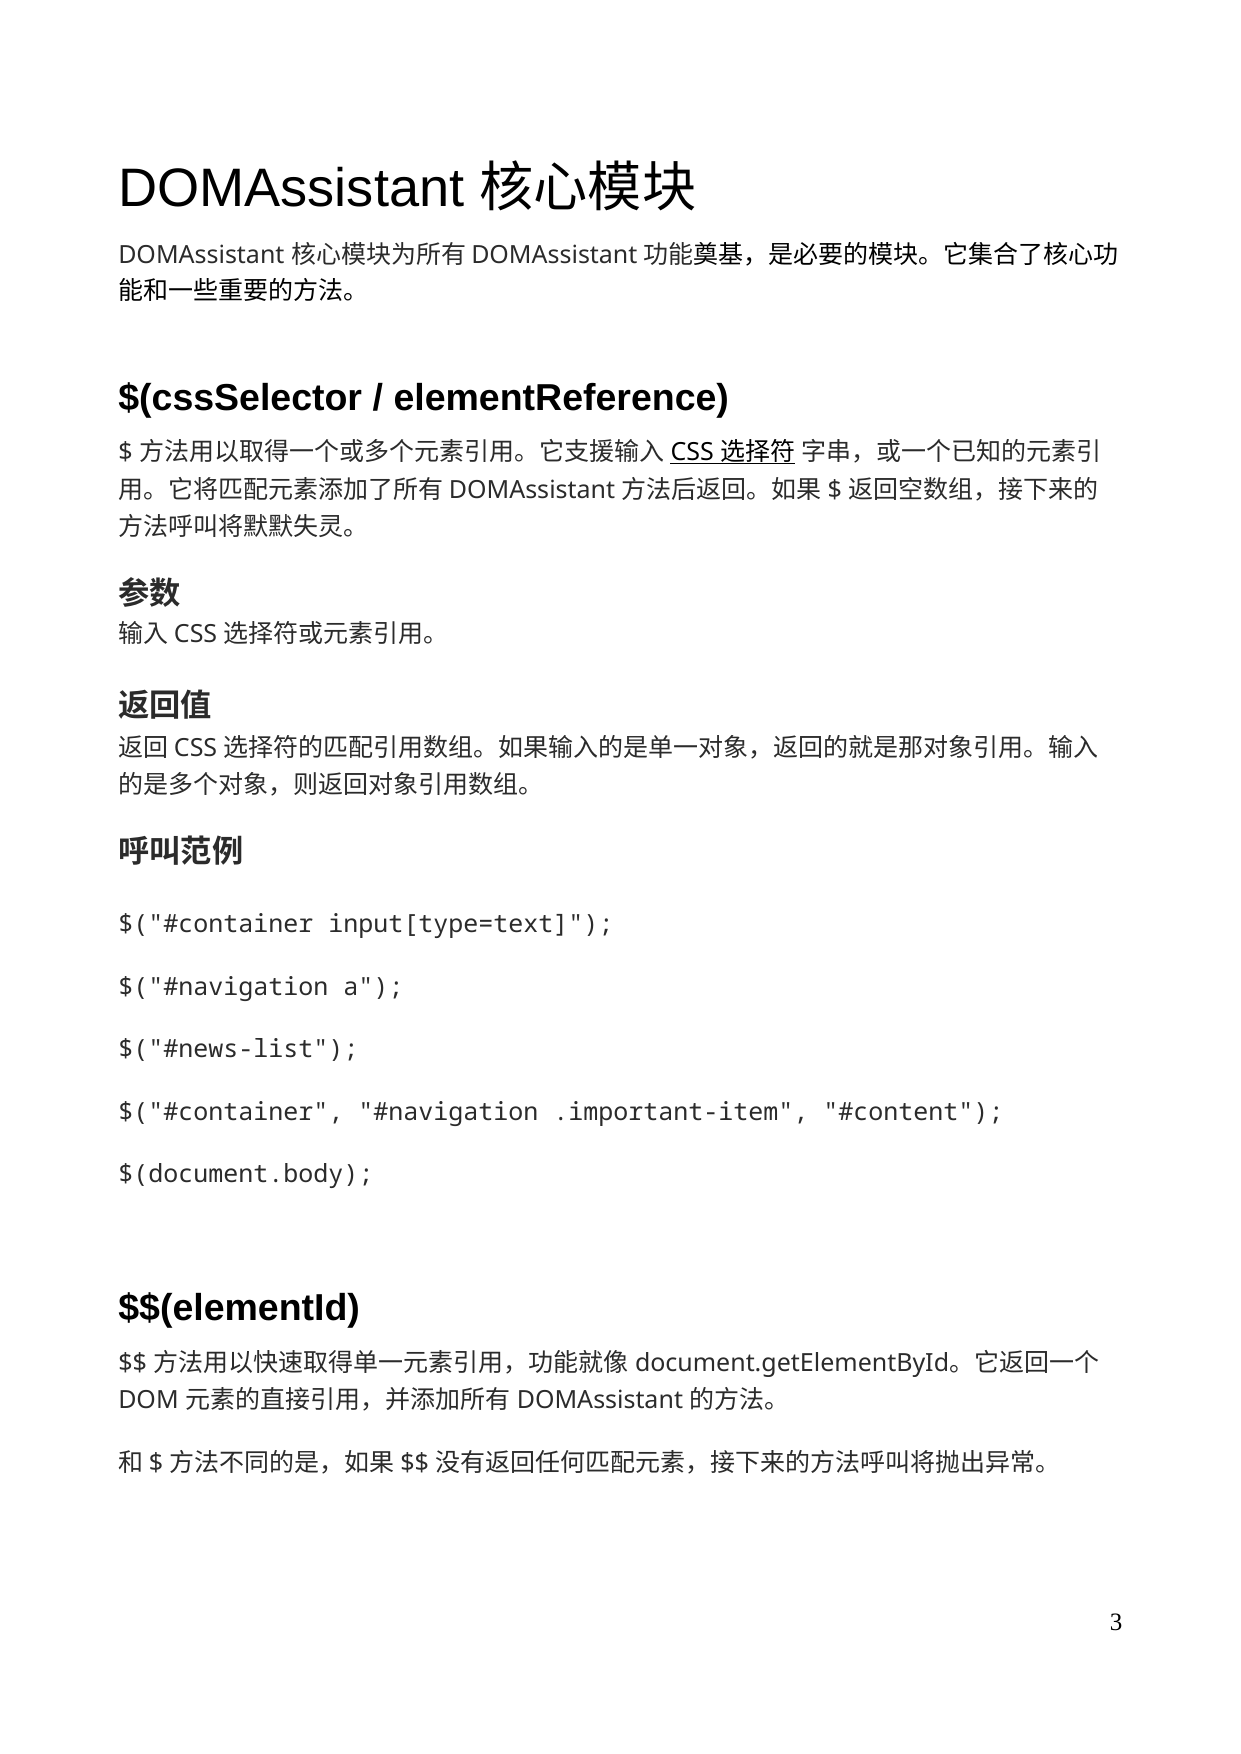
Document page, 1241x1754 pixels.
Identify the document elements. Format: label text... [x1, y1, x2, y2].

text $$ 方法用以快速取得单一元素引用，功能就像 document.getElementById。它返回一个 DOM 元素的直接引用，并添加所有 DOMAssistant 的方法。 [118, 1341, 1122, 1416]
text DOMAssistant 核心模块为所有DOMAssistant 功能奠基，是必要的模块。它集合了核心功能和一些重要的方法。 [118, 234, 1122, 307]
text $("#navigation a"); [118, 965, 1122, 1002]
text $ 方法用以取得一个或多个元素引用。它支援输入 CSS 选择符 字串，或一个已知的元素引用。它将匹配元素添加了所有 DOMAssistant 方法后返回。如果 $ 返回空数组，接下来的方法呼叫将默默失灵。 [118, 430, 1122, 543]
text $("#container", "#navigation .important-item", "#content"); [118, 1090, 1122, 1127]
subtitle DOMAssistant 核心模块 [118, 143, 1122, 222]
text 和 $ 方法不同的是，如果 $$ 没有返回任何匹配元素，接下来的方法呼叫将抛出异常。 [118, 1441, 1122, 1478]
text 参数 输入 CSS 选择符或元素引用。 [118, 568, 1122, 649]
subtitle $$(elementId) [118, 1240, 1122, 1328]
text 呼叫范例 [118, 826, 1122, 871]
text 返回值 返回 CSS 选择符的匹配引用数组。如果输入的是单一对象，返回的就是那对象引用。输入的是多个对象，则返回对象引用数组。 [118, 681, 1122, 801]
text $(document.body); [118, 1152, 1122, 1190]
subtitle $(cssSelector / elementReference) [118, 332, 1122, 418]
text $("#container input[type=text]"); [118, 902, 1122, 940]
text $("#news-list"); [118, 1027, 1122, 1065]
